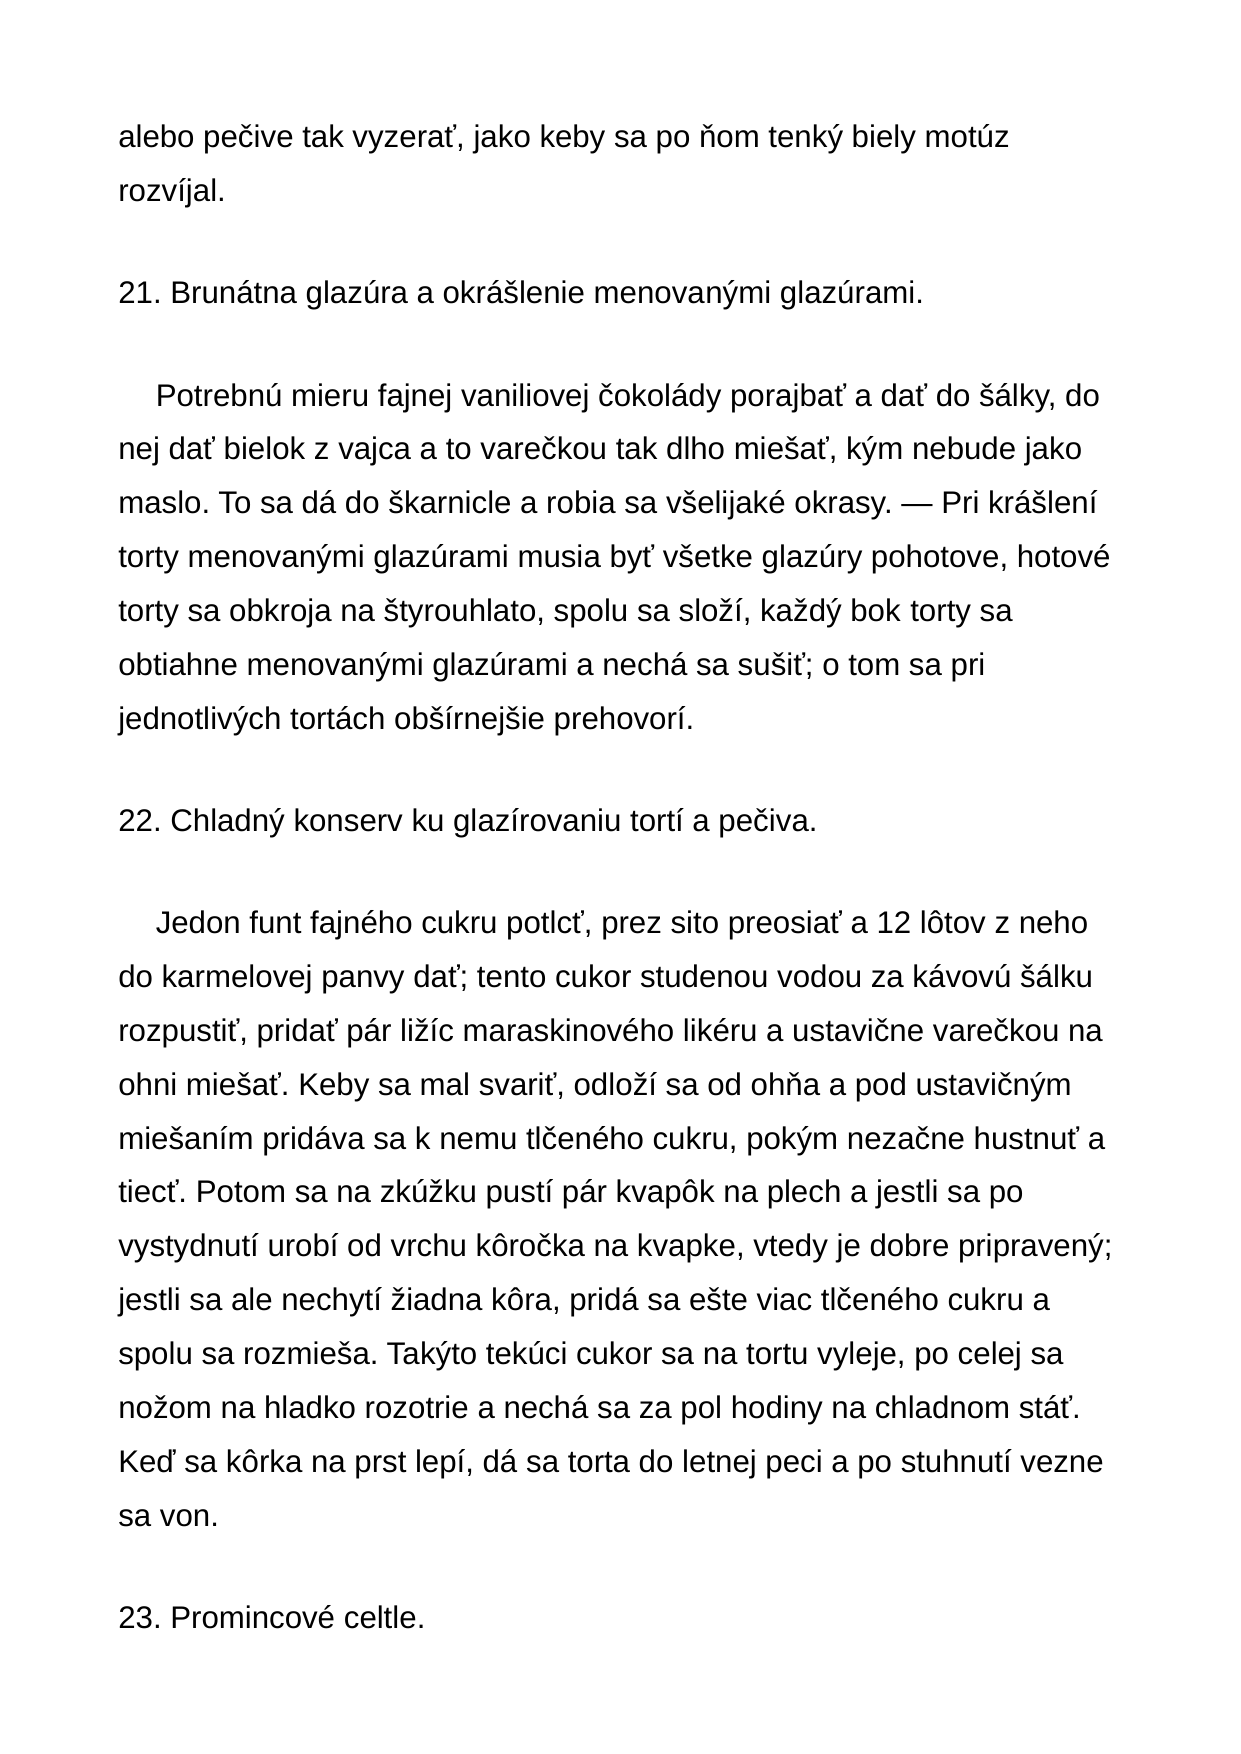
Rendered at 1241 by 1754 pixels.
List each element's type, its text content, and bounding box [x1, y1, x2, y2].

text 21. Brunátna glazúra a okrášlenie menova­nými glazúrami. [118, 274, 1122, 310]
text alebo pečive tak vyzerať, jako keby sa po ňom tenký biely motúz rozvíjal. [118, 118, 1122, 208]
text Jedon funt fajného cukru potlcť, prez sito preosiať a 12 lôtov z neho do karmelovej panvy dať; tento cukor studenou vodou za kávovú šálku rozpustiť, pridať pár ližíc maraskinového likéru a ustavične varečkou na ohni miešať. Keby sa mal svariť, odloží sa od ohňa a pod ustavičným miešaním pridáva sa k nemu tlčeného cukru, pokým nezačne hustnuť a tiecť. Potom sa na zkúžku pustí pár kvapôk na plech a jestli sa po vystydnutí urobí od vrchu kôročka na kvapke, vtedy je dobre pripravený; jestli sa ale nechytí žiadna kôra, pridá sa ešte viac tlčeného cukru a spolu sa rozmieša. Ta­kýto tekúci cukor sa na tortu vyleje, po celej sa nožom na hladko rozotrie a nechá sa za pol hodiny na chladnom stáť. Keď sa kôrka na prst lepí, dá sa torta do letnej peci a po stuhnutí vezne sa von. [118, 904, 1122, 1533]
text Potrebnú mieru fajnej vaniliovej čokolády porajbať a dať do šálky, do nej dať bielok z vajca a to varečkou tak dlho miešať, kým nebude jako maslo. To sa dá do škarnicle a robia sa všelijaké okrasy. — Pri krášlení torty menova­nými glazúrami musia byť všetke glazúry pohotove, hotové torty sa obkroja na štyrouhlato, spolu sa složí, každý bok torty sa obtiahne menovanými glazúrami a nechá sa sušiť; o tom sa pri jednotlivých tortách obšírnejšie prehovorí. [118, 377, 1122, 736]
text 22. Chladný konserv ku glazírovaniu tortí a pečiva. [118, 802, 1122, 838]
text 23. Promincové celtle. [118, 1599, 1122, 1635]
